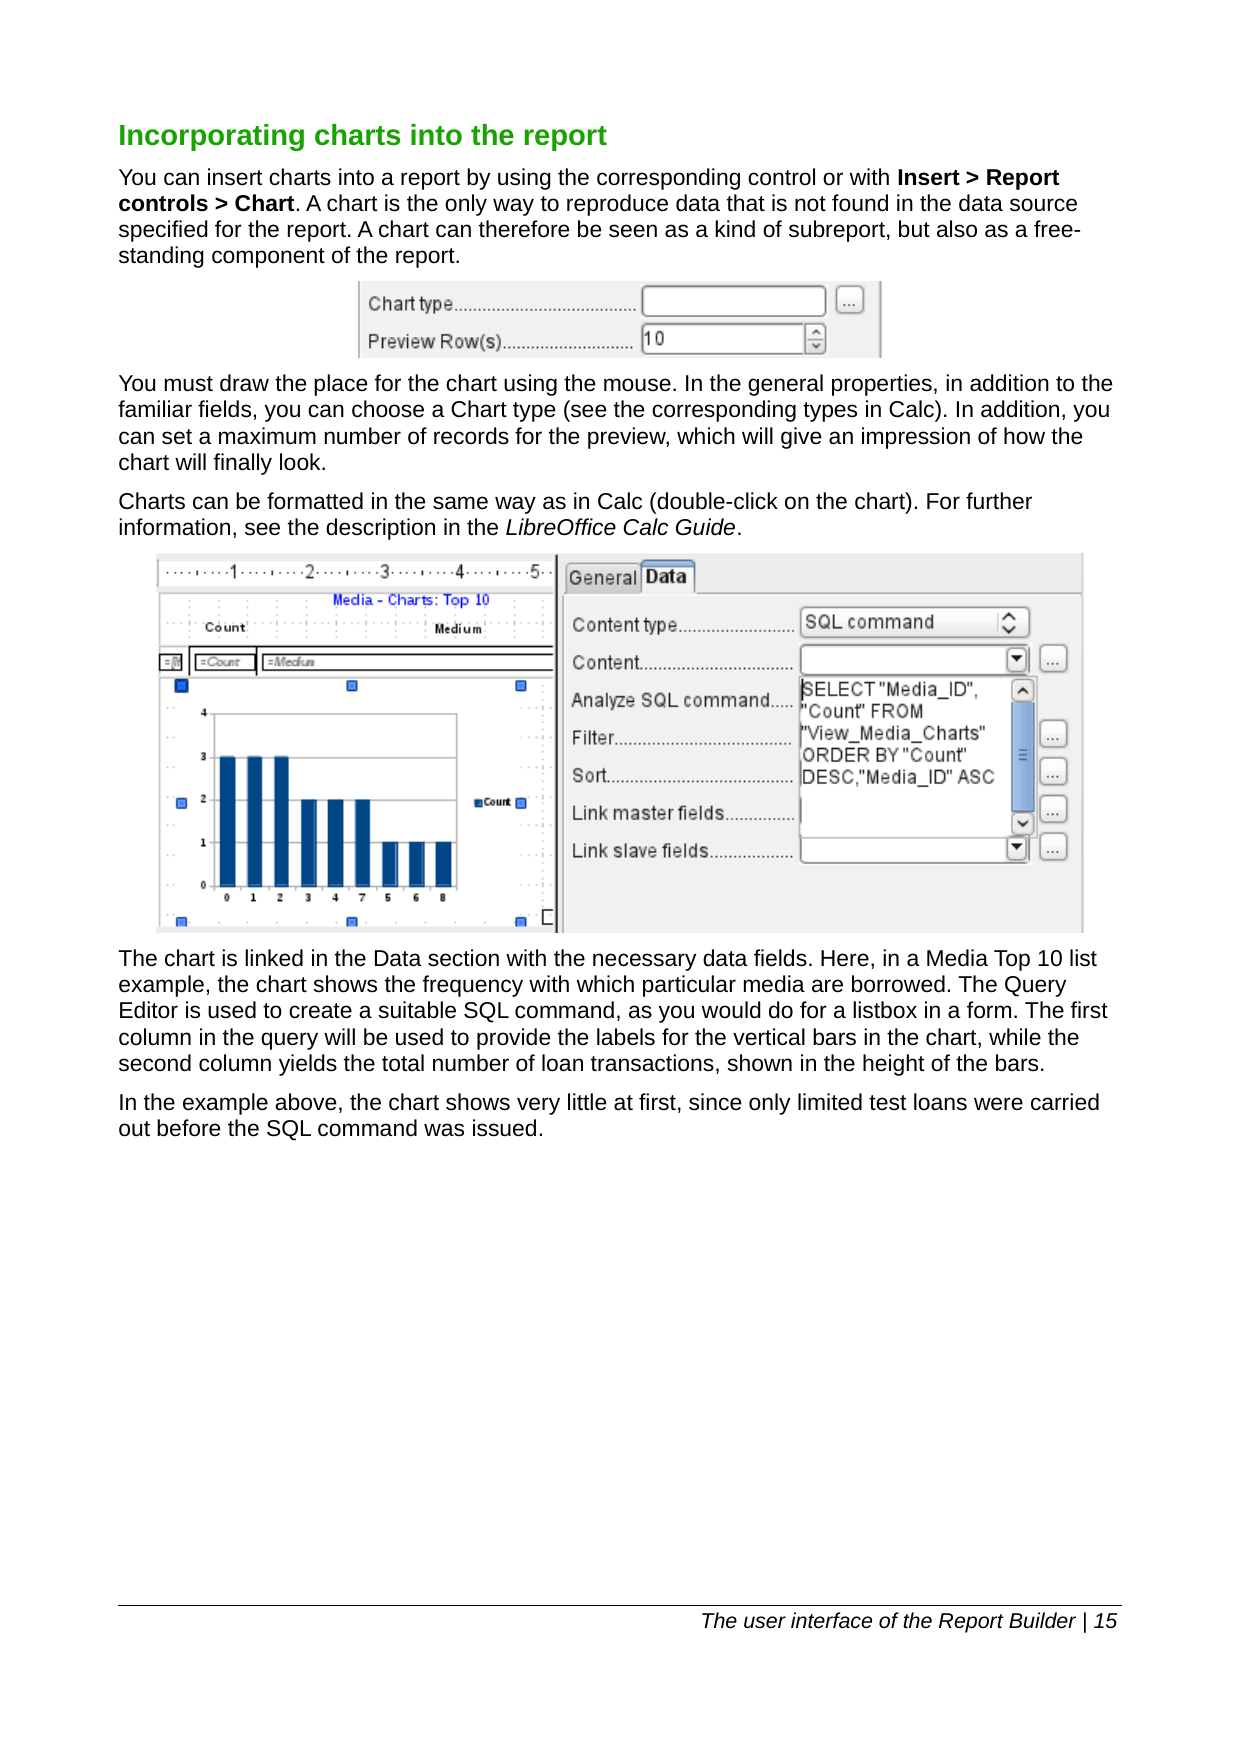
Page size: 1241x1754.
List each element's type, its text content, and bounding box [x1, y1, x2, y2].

text Charts can be formatted in the same way as in Calc (double-click on the chart). For further information, see the description in the LibreOffice Calc Guide. [118, 488, 1122, 541]
subtitle Incorporating charts into the report [118, 118, 1122, 152]
text The chart is linked in the Data section with the necessary data fields. Here, in a Media Top 10 list example, the chart shows the frequency with which particular media are borrowed. The Query Editor is used to create a suitable SQL command, as you would do for a listbox in a form. The first column in the query will be used to provide the labels for the vertical bars in the chart, while the second column yields the total number of loan transactions, shown in the height of the bars. [118, 944, 1122, 1076]
text In the example above, the chart shows very little at first, since only limited test loans were carried out before the SQL command was issued. [118, 1089, 1122, 1142]
picture [357, 281, 883, 358]
text You must draw the place for the chart using the mouse. In the general properties, in addition to the familiar fields, you can choose a Chart type (see the corresponding types in Calc). In addition, you can set a maximum number of records for the preview, which will give an impression of how the chart will finally look. [118, 370, 1122, 475]
picture [156, 553, 1085, 933]
text You can insert charts into a report by using the corresponding control or with Insert > Report controls > Chart. A chart is the only way to reproduce data that is not found in the data source specified for the report. A chart can therefore be seen as a kind of subreport, but also as a free-standing component of the report. [118, 163, 1122, 269]
